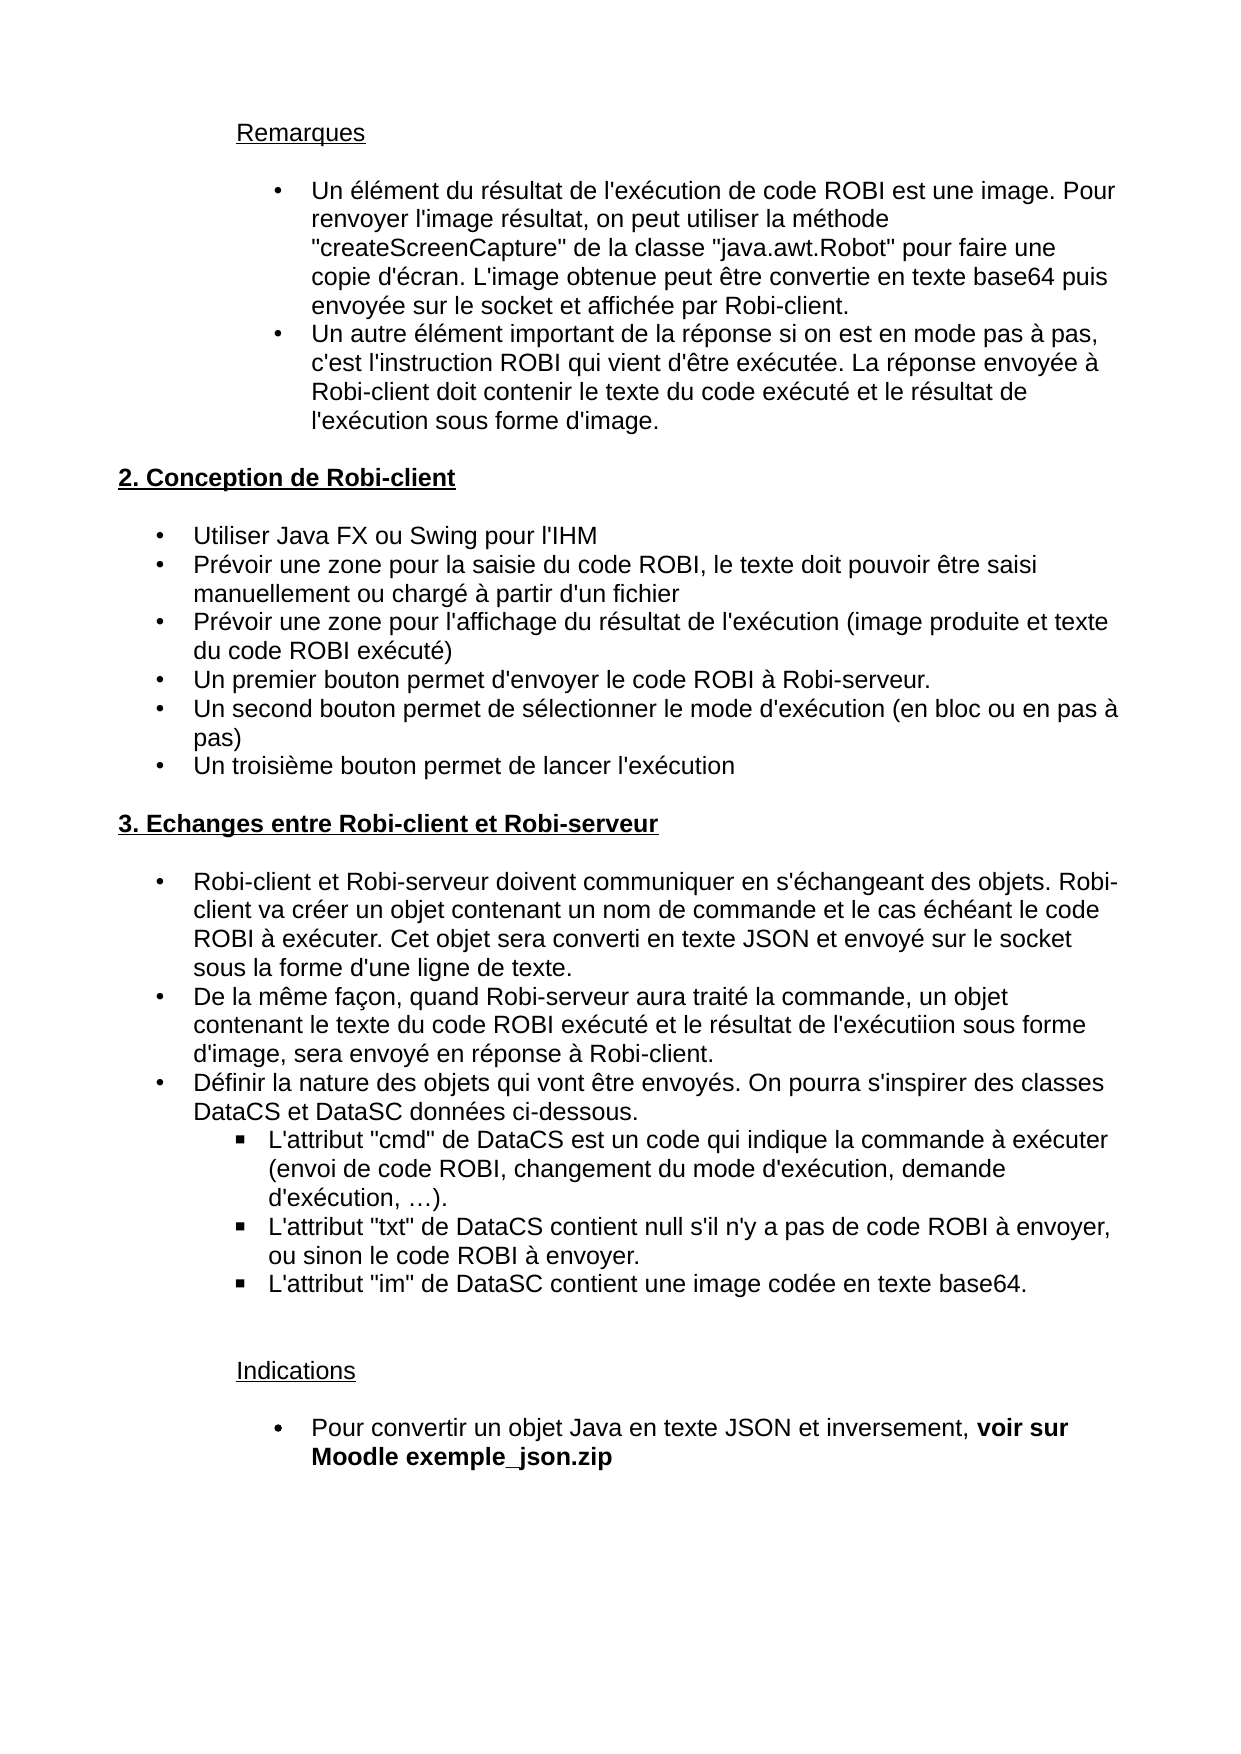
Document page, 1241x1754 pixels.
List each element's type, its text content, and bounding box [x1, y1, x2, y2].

list L'attribut "cmd" de DataCS est un code qui indique la commande à exécuter (envoi de code ROBI, changement du mode d'exécution, demande d'exécution, …). [231, 1126, 1122, 1212]
list De la même façon, quand Robi-serveur aura traité la commande, un objet contenant le texte du code ROBI exécuté et le résultat de l'exécutiion sous forme d'image, sera envoyé en réponse à Robi-client. [156, 982, 1122, 1068]
text Indications [236, 1356, 1122, 1384]
list Prévoir une zone pour l'affichage du résultat de l'exécution (image produite et texte du code ROBI exécuté) [156, 607, 1122, 665]
list Un élément du résultat de l'exécution de code ROBI est une image. Pour renvoyer l'image résultat, on peut utiliser la méthode "createScreenCapture" de la classe "java.awt.Robot" pour faire une copie d'écran. L'image obtenue peut être convertie en texte base64 puis envoyée sur le socket et affichée par Robi-client. [274, 176, 1122, 319]
list L'attribut "txt" de DataCS contient null s'il n'y a pas de code ROBI à envoyer, ou sinon le code ROBI à envoyer. [231, 1212, 1122, 1269]
list L'attribut "im" de DataSC contient une image codée en texte base64. [231, 1269, 1122, 1298]
text Remarques [236, 118, 1122, 147]
list Un autre élément important de la réponse si on est en mode pas à pas, c'est l'instruction ROBI qui vient d'être exécutée. La réponse envoyée à Robi-client doit contenir le texte du code exécuté et le résultat de l'exécution sous forme d'image. [274, 319, 1122, 434]
list Pour convertir un objet Java en texte JSON et inversement, voir sur Moodle exemple_json.zip [274, 1413, 1122, 1471]
text 3. Echanges entre Robi-client et Robi-serveur [118, 809, 1122, 838]
list Robi-client et Robi-serveur doivent communiquer en s'échangeant des objets. Robi-client va créer un objet contenant un nom de commande et le cas échéant le code ROBI à exécuter. Cet objet sera converti en texte JSON et envoyé sur le socket sous la forme d'une ligne de texte. [156, 866, 1122, 982]
list Un premier bouton permet d'envoyer le code ROBI à Robi-serveur. [156, 665, 1122, 694]
list Prévoir une zone pour la saisie du code ROBI, le texte doit pouvoir être saisi manuellement ou chargé à partir d'un fichier [156, 550, 1122, 607]
list Un second bouton permet de sélectionner le mode d'exécution (en bloc ou en pas à pas) [156, 694, 1122, 751]
list Définir la nature des objets qui vont être envoyés. On pourra s'inspirer des classes DataCS et DataSC données ci-dessous. [156, 1068, 1122, 1126]
text 2. Conception de Robi-client [118, 463, 1122, 492]
list Utiliser Java FX ou Swing pour l'IHM [156, 521, 1122, 550]
list Un troisième bouton permet de lancer l'exécution [156, 751, 1122, 780]
